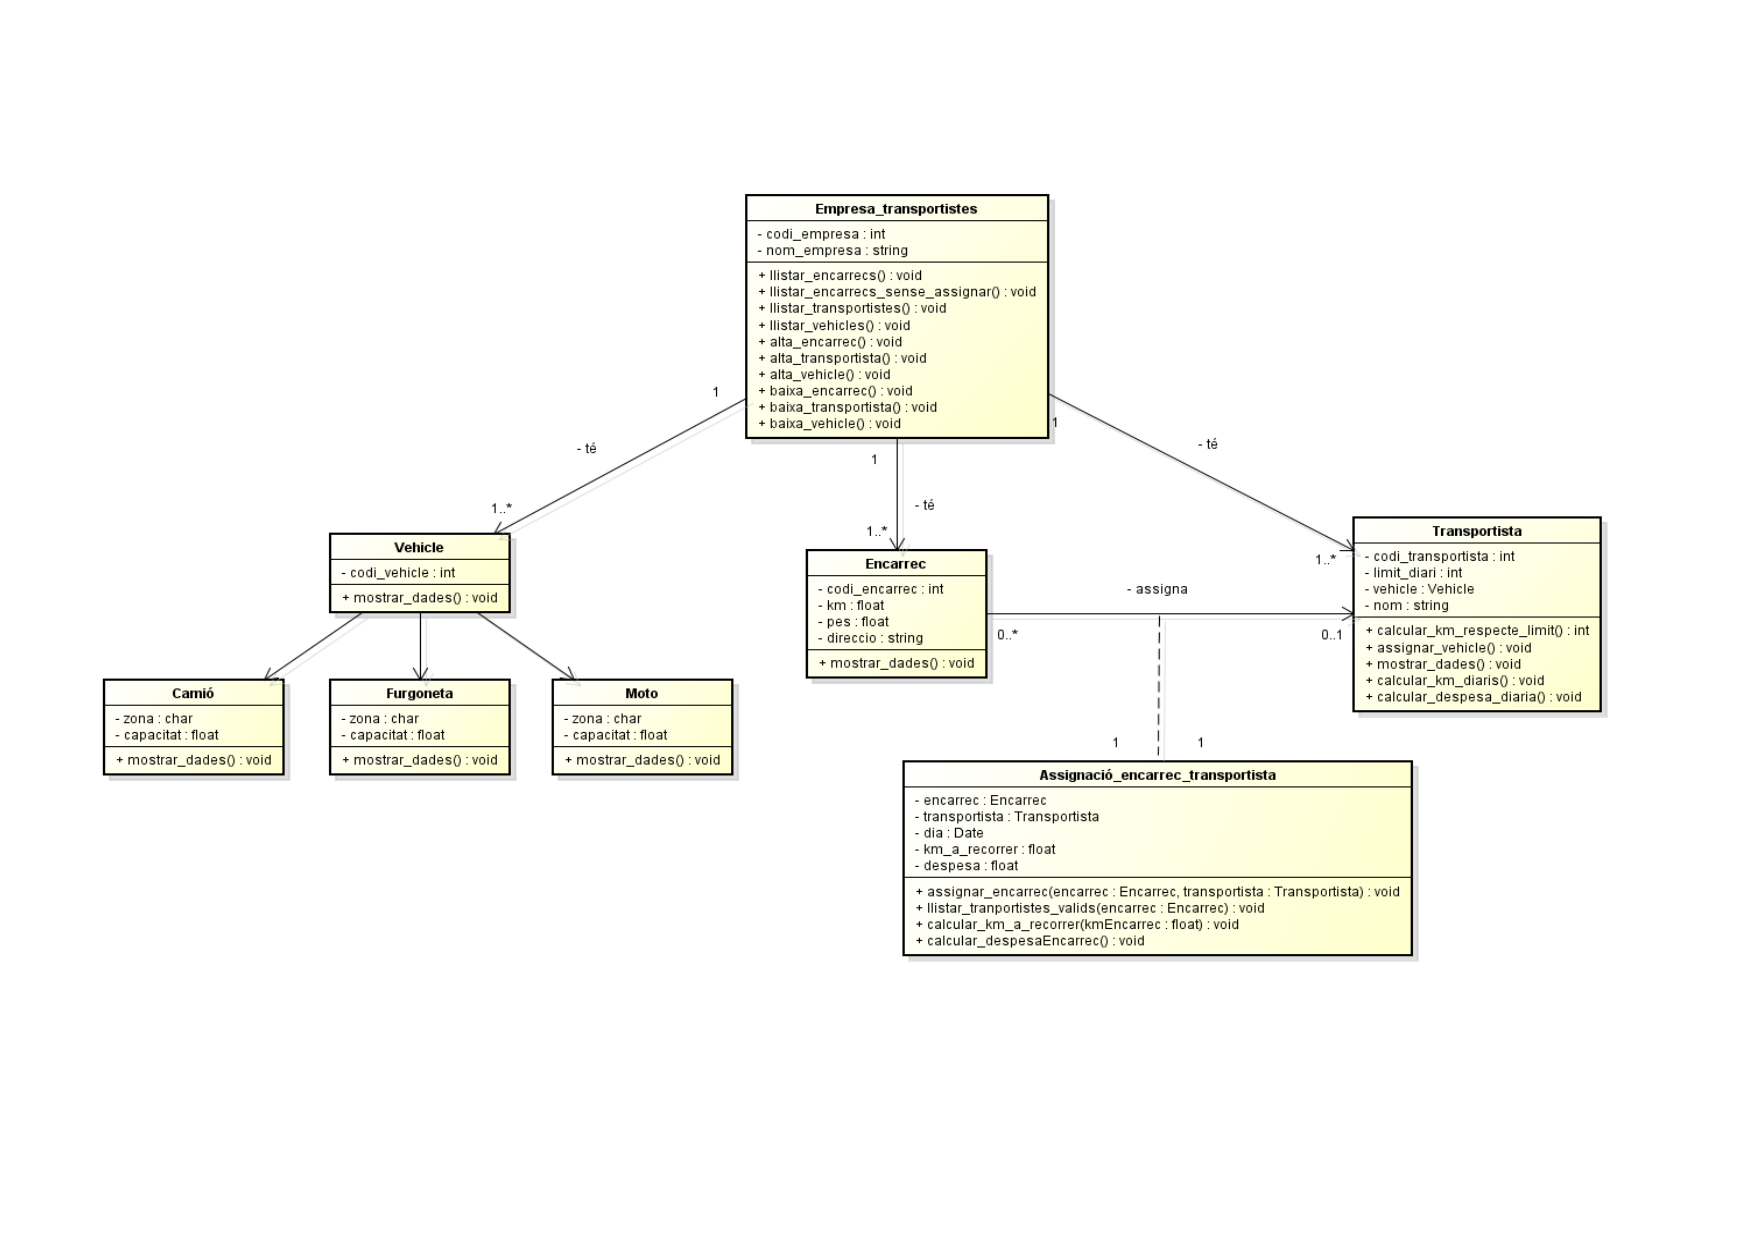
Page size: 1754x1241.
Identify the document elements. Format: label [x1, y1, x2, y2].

picture [93, 161, 1661, 1043]
